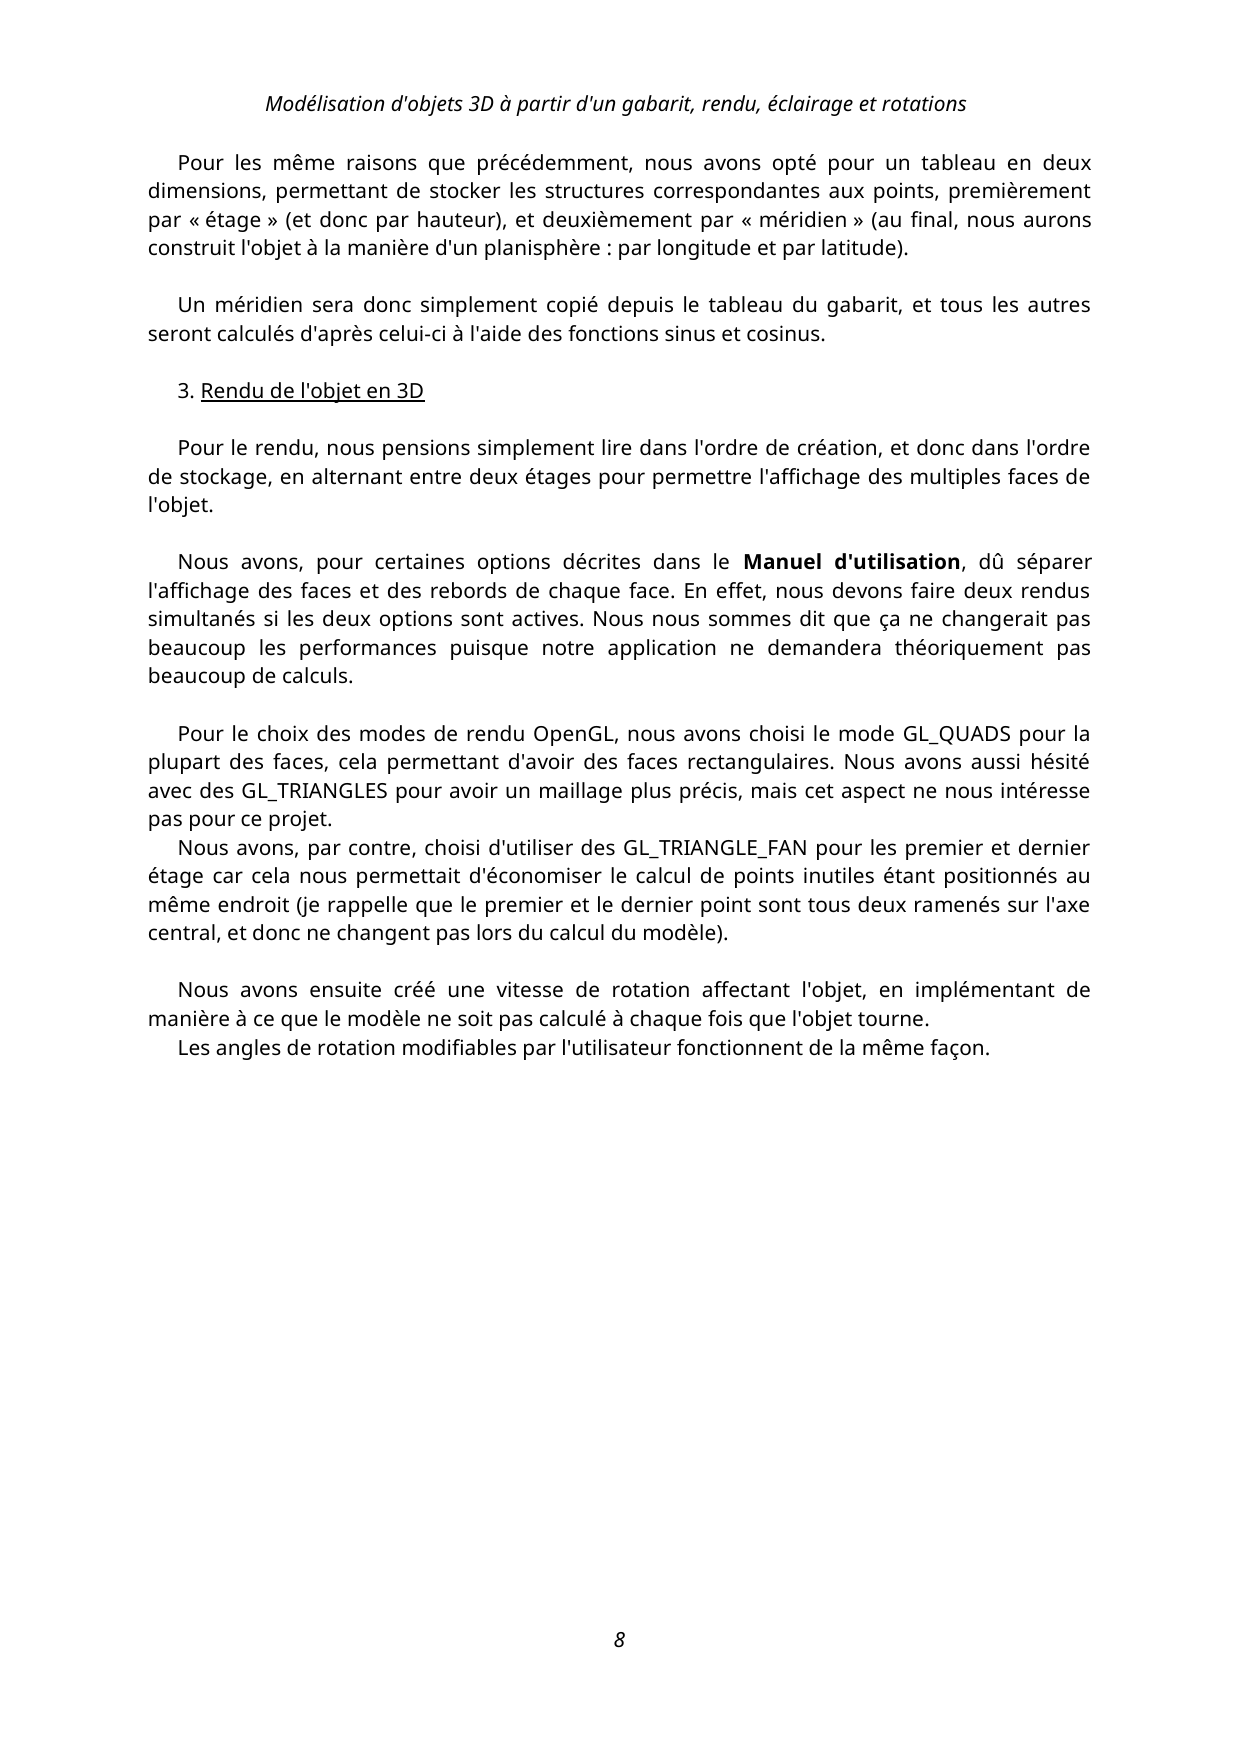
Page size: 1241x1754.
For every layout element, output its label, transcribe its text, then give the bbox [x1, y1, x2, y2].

text Nous avons, pour certaines options décrites dans le Manuel d'utilisation, dû séparer l'affichage des faces et des rebords de chaque face. En effet, nous devons faire deux rendus simultanés si les deux options sont actives. Nous nous sommes dit que ça ne changerait pas beaucoup les performances puisque notre application ne demandera théoriquement pas beaucoup de calculs. [148, 547, 1092, 690]
text Nous avons, par contre, choisi d'utiliser des GL_TRIANGLE_FAN pour les premier et dernier étage car cela nous permettait d'économiser le calcul de points inutiles étant positionnés au même endroit (je rappelle que le premier et le dernier point sont tous deux ramenés sur l'axe central, et donc ne changent pas lors du calcul du modèle). [148, 833, 1092, 947]
text Nous avons ensuite créé une vitesse de rotation affectant l'objet, en implémentant de manière à ce que le modèle ne soit pas calculé à chaque fois que l'objet tourne. [148, 975, 1092, 1032]
text Les angles de rotation modifiables par l'utilisateur fonctionnent de la même façon. [148, 1032, 1092, 1061]
text Pour le rendu, nous pensions simplement lire dans l'ordre de création, et donc dans l'ordre de stockage, en alternant entre deux étages pour permettre l'affichage des multiples faces de l'objet. [148, 433, 1092, 519]
text Pour les même raisons que précédemment, nous avons opté pour un tableau en deux dimensions, permettant de stocker les structures correspondantes aux points, premièrement par « étage » (et donc par hauteur), et deuxièmement par « méridien » (au final, nous aurons construit l'objet à la manière d'un planisphère : par longitude et par latitude). [148, 148, 1092, 262]
text 3. Rendu de l'objet en 3D [148, 376, 1092, 404]
text Pour le choix des modes de rendu OpenGL, nous avons choisi le mode GL_QUADS pour la plupart des faces, cela permettant d'avoir des faces rectangulaires. Nous avons aussi hésité avec des GL_TRIANGLES pour avoir un maillage plus précis, mais cet aspect ne nous intéresse pas pour ce projet. [148, 718, 1092, 833]
text Un méridien sera donc simplement copié depuis le tableau du gabarit, et tous les autres seront calculés d'après celui-ci à l'aide des fonctions sinus et cosinus. [148, 290, 1092, 347]
